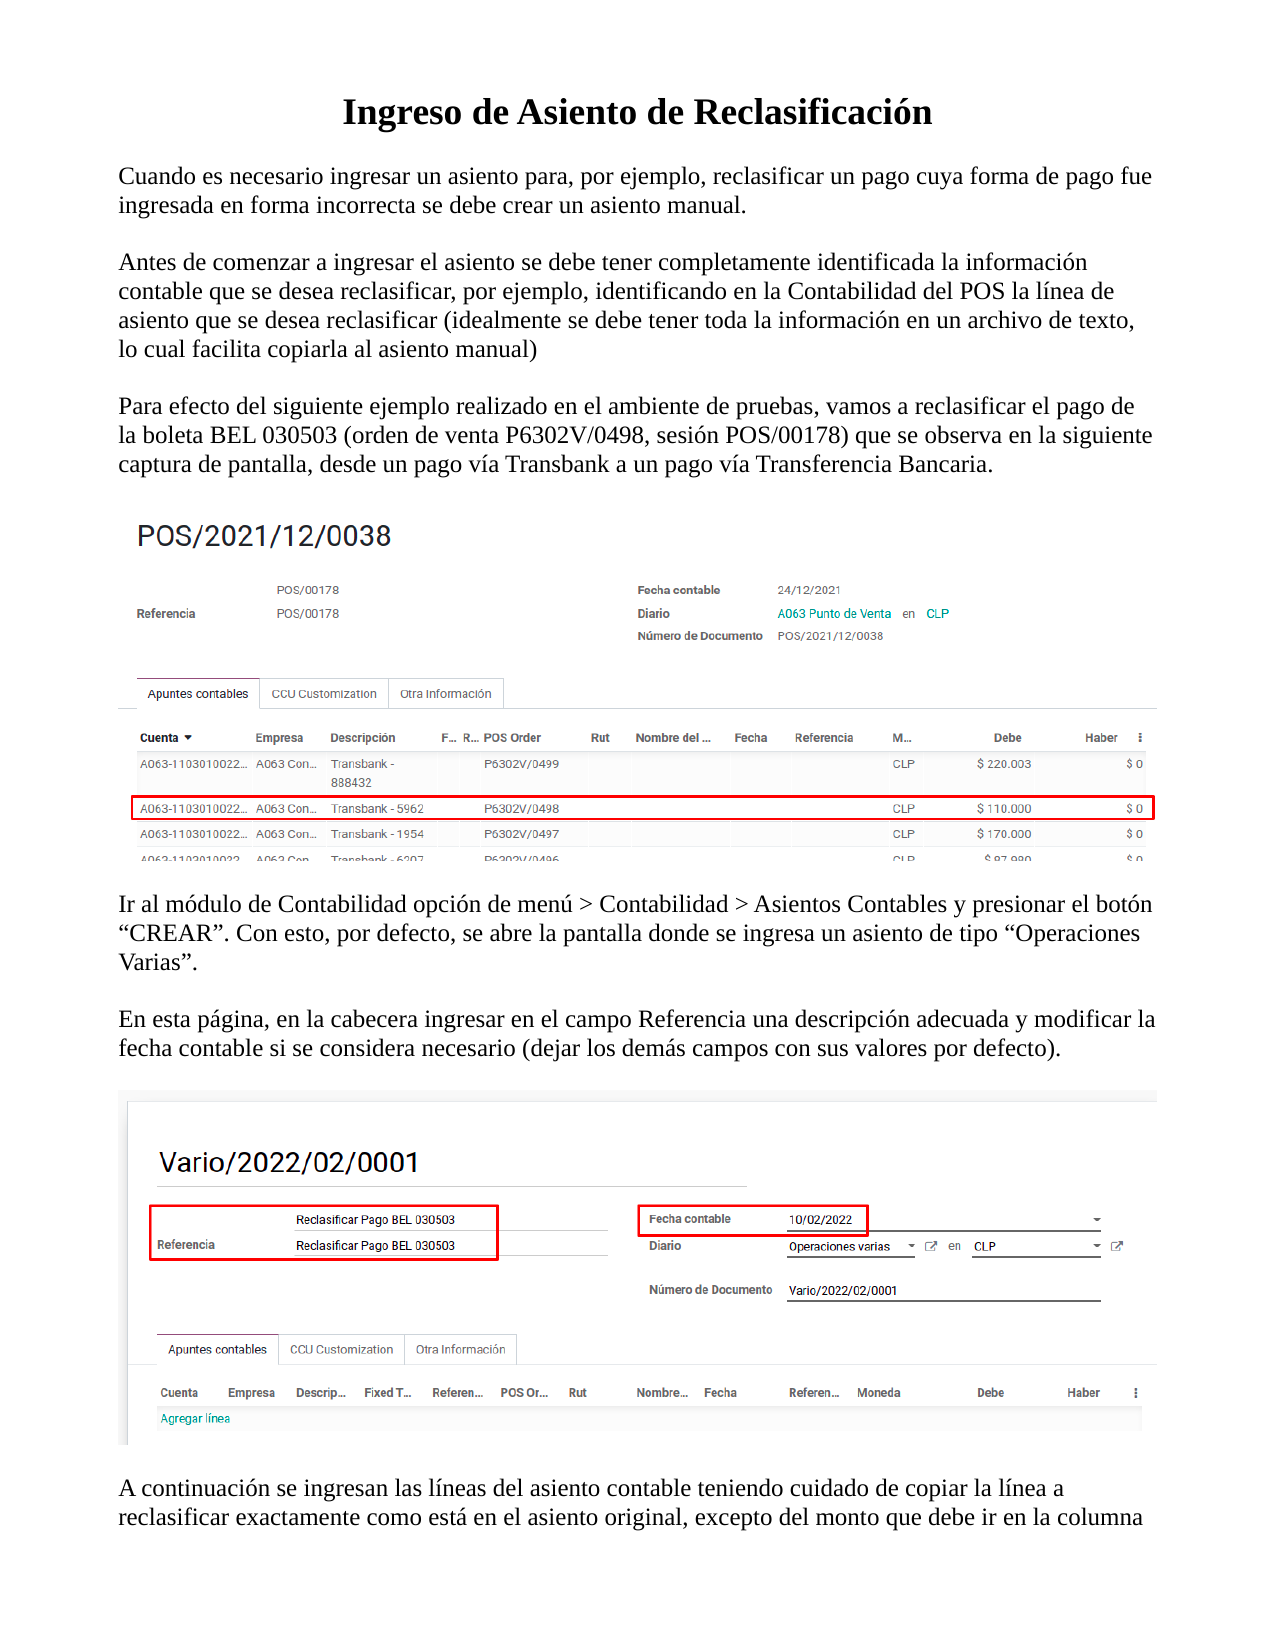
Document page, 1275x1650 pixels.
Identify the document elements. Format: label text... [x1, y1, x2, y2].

picture [118, 506, 1157, 861]
text En esta página, en la cabecera ingresar en el campo Referencia una descripción adecuada y modificar la fecha contable si se considera necesario (dejar los demás campos con sus valores por defecto). [118, 1004, 1157, 1062]
text A continuación se ingresan las líneas del asiento contable teniendo cuidado de copiar la línea a reclasificar exactamente como está en el asiento original, excepto del monto que debe ir en la columna [118, 1473, 1157, 1531]
text Antes de comenzar a ingresar el asiento se debe tener completamente identificada la información contable que se desea reclasificar, por ejemplo, identificando en la Contabilidad del POS la línea de asiento que se desea reclasificar (idealmente se debe tener toda la información en un archivo de texto, lo cual facilita copiarla al asiento manual) [118, 247, 1157, 362]
text Para efecto del siguiente ejemplo realizado en el ambiente de pruebas, vamos a reclasificar el pago de la boleta BEL 030503 (orden de venta P6302V/0498, sesión POS/00178) que se observa en la siguiente captura de pantalla, desde un pago vía Transbank a un pago vía Transferencia Bancaria. [118, 391, 1157, 477]
text Cuando es necesario ingresar un asiento para, por ejemplo, reclasificar un pago cuya forma de pago fue ingresada en forma incorrecta se debe crear un asiento manual. [118, 161, 1157, 219]
text Ir al módulo de Contabilidad opción de menú > Contabilidad > Asientos Contables y presionar el botón “CREAR”. Con esto, por defecto, se abre la pantalla donde se ingresa un asiento de tipo “Operaciones Varias”. [118, 889, 1157, 975]
text Ingreso de Asiento de Reclasificación [118, 89, 1157, 132]
picture [118, 1090, 1157, 1445]
